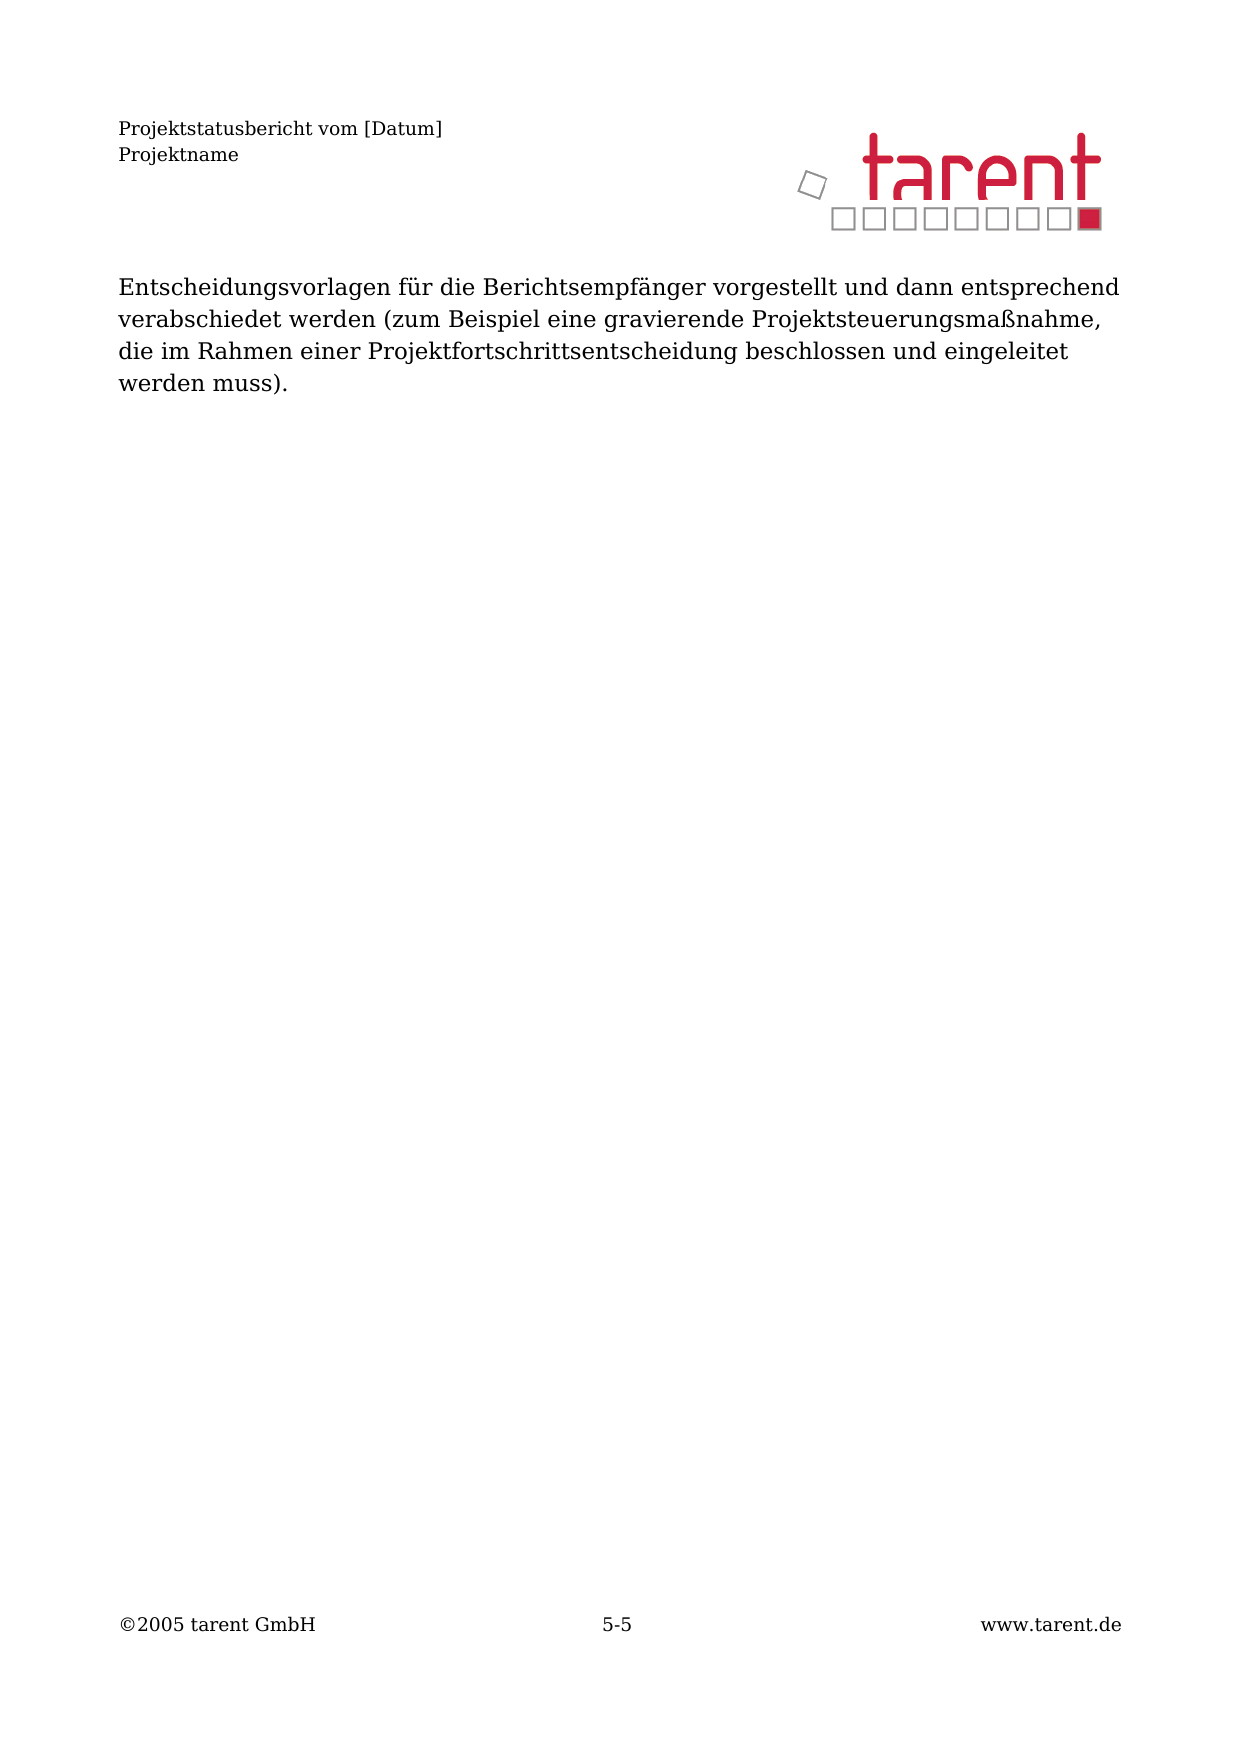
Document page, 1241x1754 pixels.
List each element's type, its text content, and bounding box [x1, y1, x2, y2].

picture [784, 120, 1117, 242]
text Entscheidungsvorlagen für die Berichtsempfänger vorgestellt und dann entsprechend verabschiedet werden (zum Beispiel eine gravierende Projektsteuerungsmaßnahme, die im Rahmen einer Projektfortschrittsentscheidung beschlossen und eingeleitet werden muss). [118, 274, 1122, 397]
